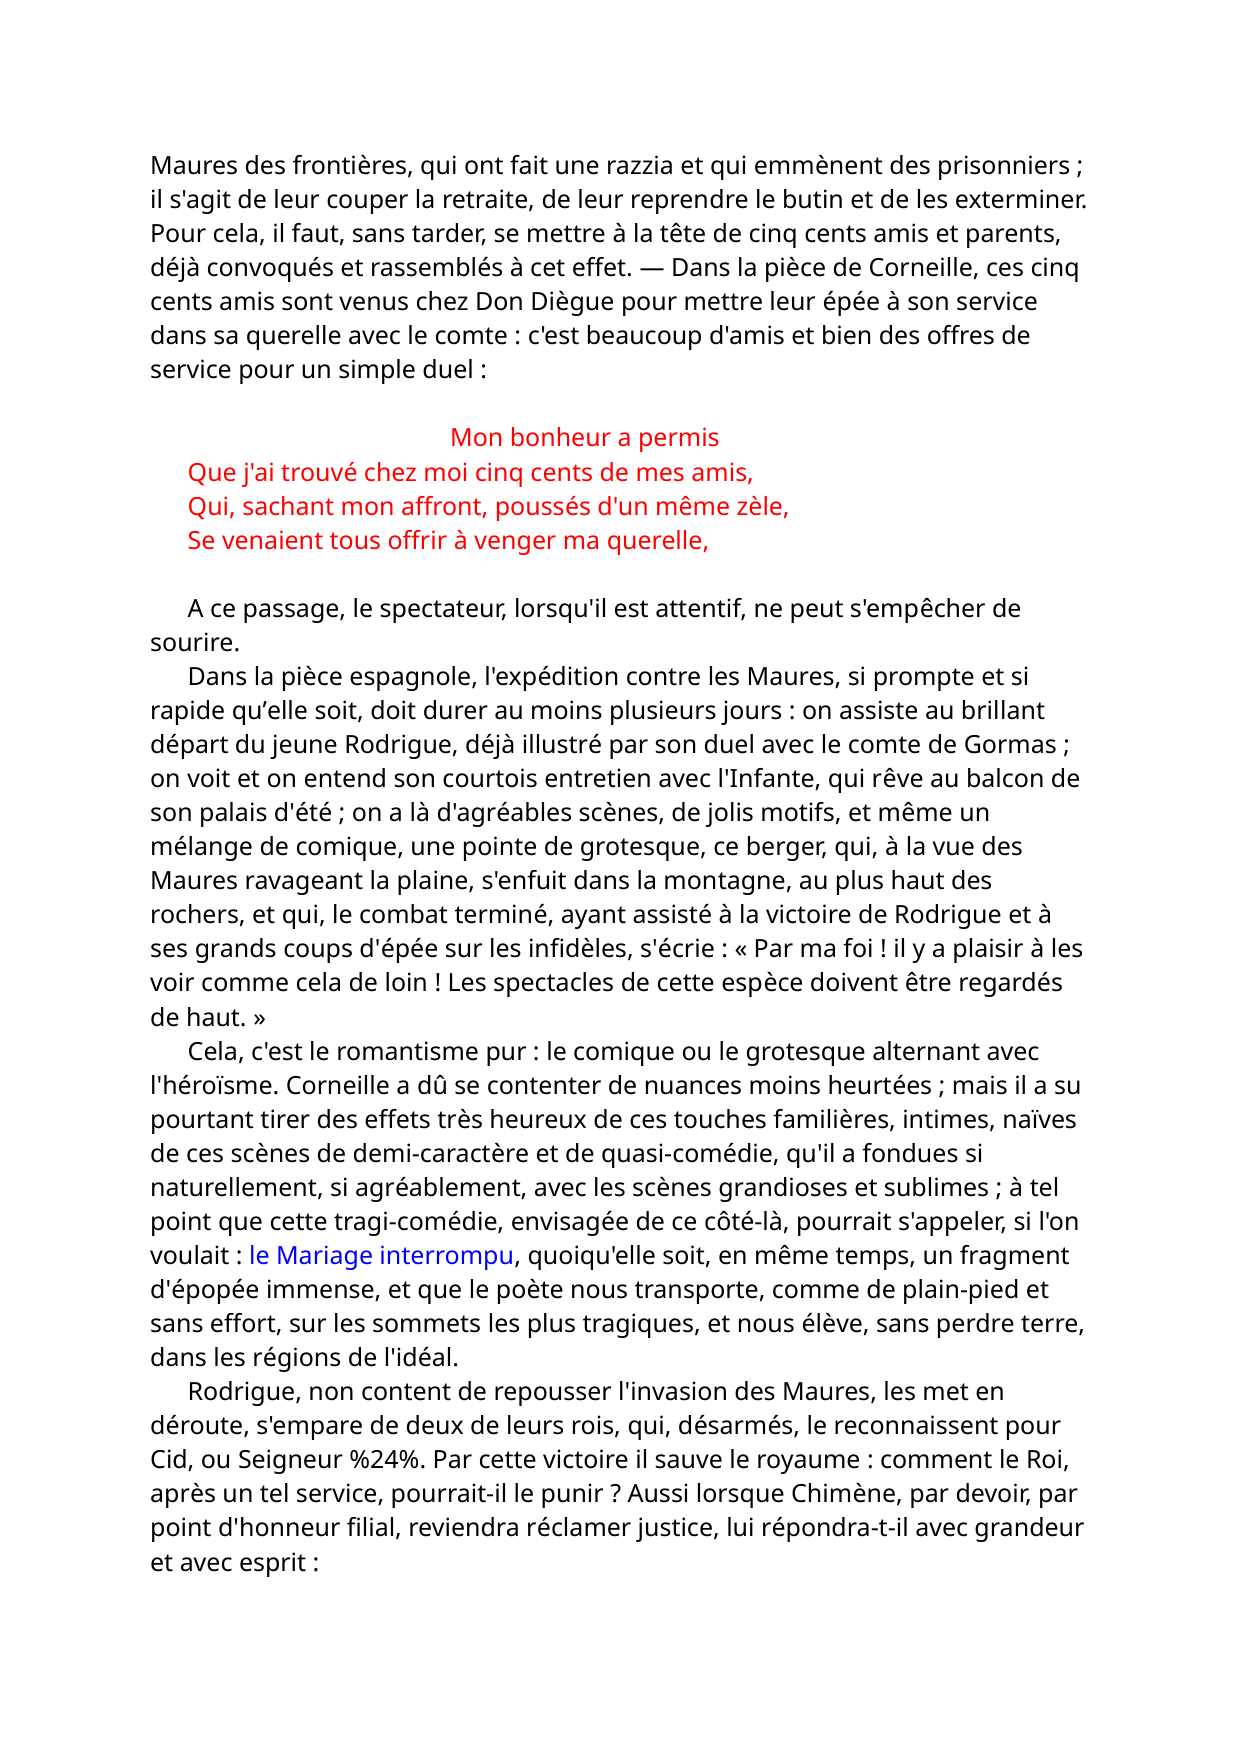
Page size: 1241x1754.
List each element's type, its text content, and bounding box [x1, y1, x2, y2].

text A ce passage, le spectateur, lorsqu'il est attentif, ne peut s'empêcher de sourire. [150, 590, 1091, 658]
text Qui, sachant mon affront, poussés d'un même zèle, [150, 488, 1091, 522]
text Maures des frontières, qui ont fait une razzia et qui emmènent des prisonniers ; il s'agit de leur couper la retraite, de leur repren­dre le butin et de les exterminer. Pour cela, il faut, sans tarder, se mettre à la tête de cinq cents amis et parents, déjà convoqués et rassemblés à cet effet. — Dans la pièce de Corneille, ces cinq cents amis sont venus chez Don Diègue pour mettre leur épée à son service dans sa querelle avec le comte : c'est beaucoup d'amis et bien des offres de service pour un simple duel : [150, 148, 1091, 386]
text Se venaient tous offrir à venger ma querelle, [150, 522, 1091, 556]
text Cela, c'est le romantisme pur : le comique ou le grotesque alternant avec l'héroïsme. Corneille a dû se contenter de nuances moins heurtées ; mais il a su pourtant tirer des effets très heureux de ces touches familières, intimes, naïves de ces scènes de demi-caractère et de quasi-comédie, qu'il a fondues si naturellement, si agréablement, avec les scènes grandioses et sublimes ; à tel point que cette tragi-comédie, envisagée de ce côté-là, pourrait s'appeler, si l'on voulait : le Mariage interrompu, quoiqu'elle soit, en même temps, un fragment d'épopée immense, et que le poète nous transporte, comme de plain-pied et sans effort, sur les sommets les plus tragiques, et nous élève, sans perdre terre, dans les régions de l'idéal. [150, 1033, 1091, 1374]
text Dans la pièce espagnole, l'expédition contre les Maures, si prompte et si rapide qu’elle soit, doit durer au moins plusieurs jours : on assiste au bril­lant départ du jeune Rodrigue, déjà illustré par son duel avec le comte de Gormas ; on voit et on entend son courtois entretien avec l'Infante, qui rêve au balcon de son palais d'été ; on a là d'agréables scènes, de jolis motifs, et même un mélange de comique, une pointe de grotesque, ce berger, qui, à la vue des Maures ravageant la plaine, s'enfuit dans la mon­tagne, au plus haut des rochers, et qui, le combat terminé, ayant assisté à la victoire de Rodrigue et à ses grands coups d'épée sur les infidèles, s'écrie : « Par ma foi ! il y a plaisir à les voir comme cela de loin ! Les spectacles de cette espèce doivent être regardés de haut. » [150, 658, 1091, 1033]
text Que j'ai trouvé chez moi cinq cents de mes amis, [150, 454, 1091, 488]
text Mon bonheur a permis [150, 420, 1091, 454]
text Rodrigue, non content de repousser l'invasion des Maures, les met en déroute, s'empare de deux de leurs rois, qui, désarmés, le reconnaissent pour Cid, ou Seigneur %24%. Par cette victoire il sauve le royaume : comment le Roi, après un tel service, pourrait-il le punir ? Aussi lorsque Chimène, par devoir, par point d'honneur filial, reviendra ré­clamer justice, lui répondra-t-il avec grandeur et avec esprit : [150, 1374, 1091, 1578]
